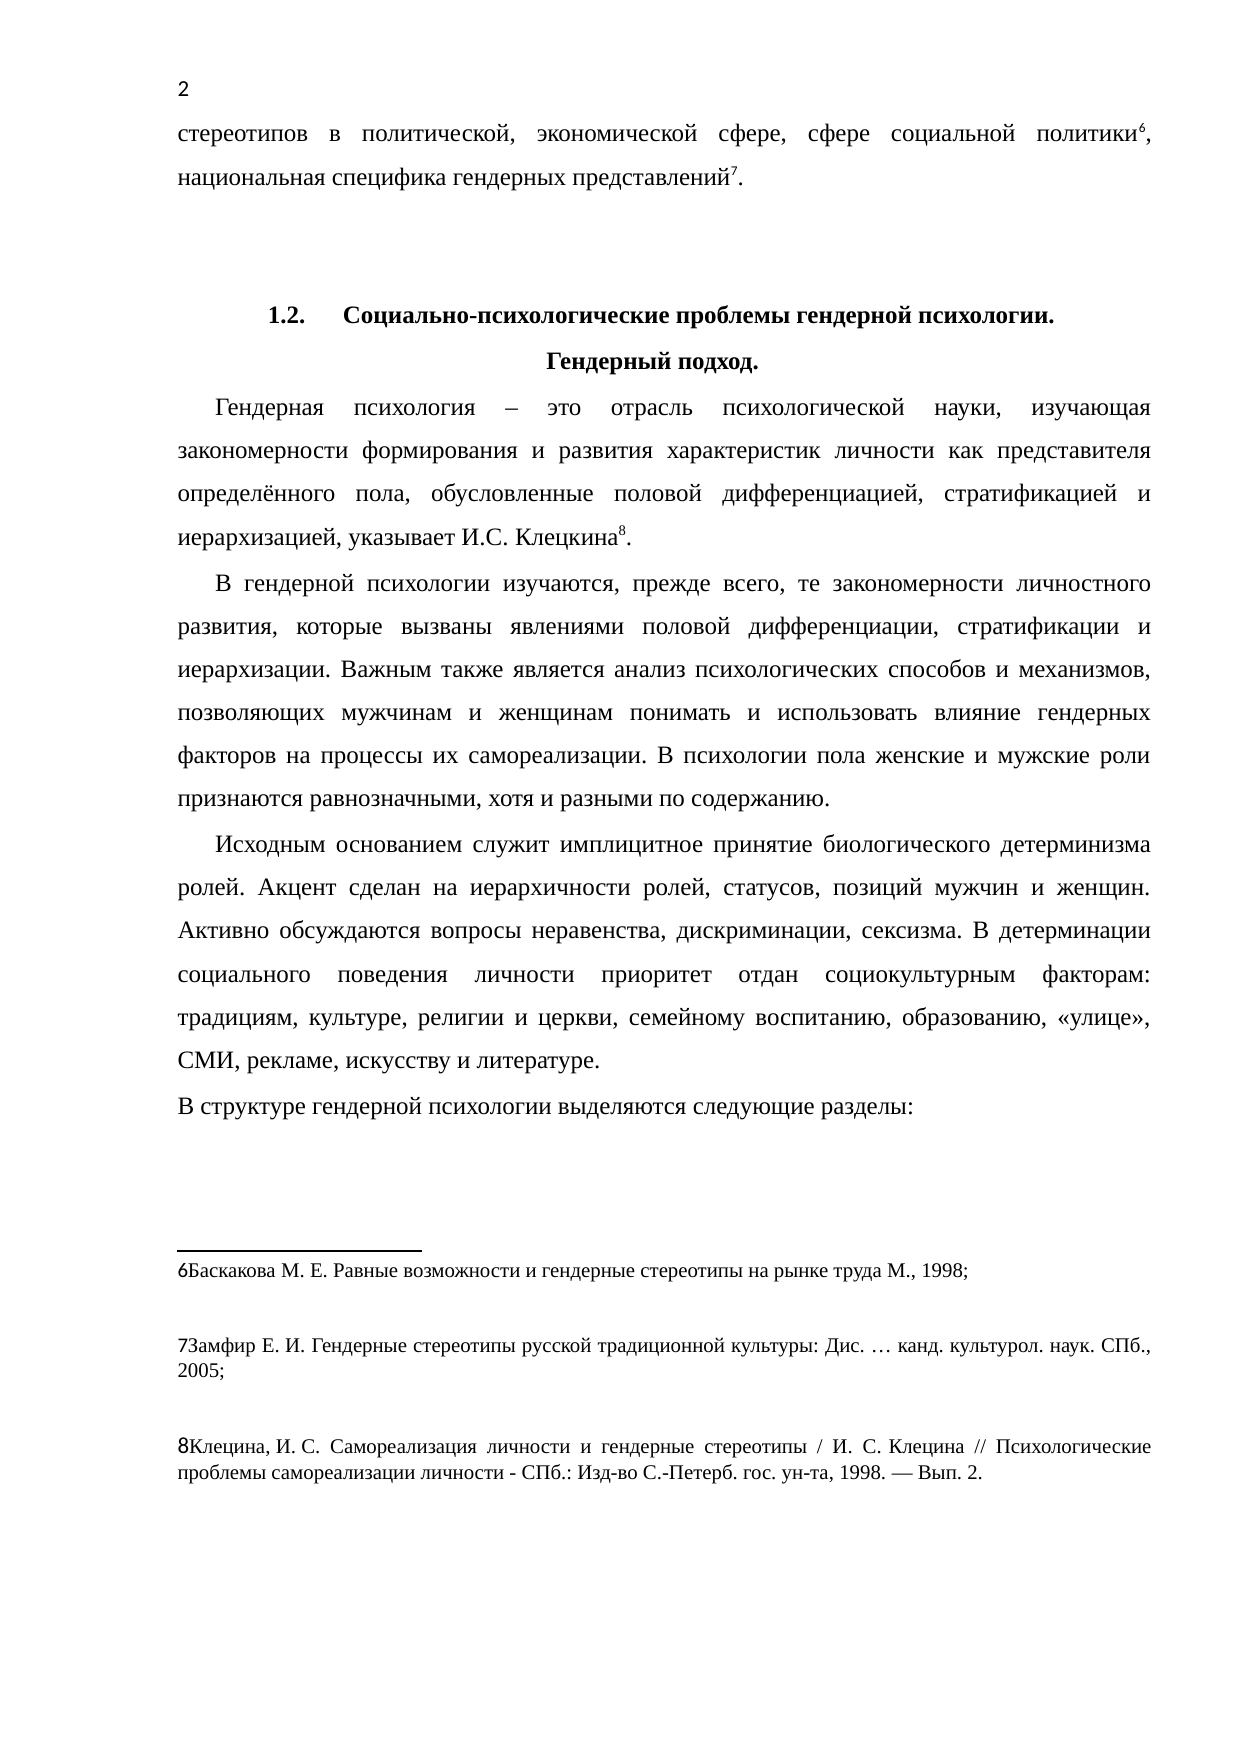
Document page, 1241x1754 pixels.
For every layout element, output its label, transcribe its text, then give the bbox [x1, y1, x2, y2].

text Замфир Е. И. Гендерные стереотипы русской традиционной культуры: Дис. … канд. культурол. наук. СПб., 2005; [177, 1332, 1152, 1382]
text Гендерный подход. [473, 346, 1152, 375]
text Исходным основанием служит имплицитное принятие биологического детерминизма ролей. Акцент сделан на иерархичности ролей, статусов, позиций мужчин и женщин. Активно обсуждаются вопросы неравенства, дискриминации, сексизма. В детерминации социального поведения личности приоритет отдан социокультурным факторам: традициям, культуре, религии и церкви, семейному воспитанию, образованию, «улице», СМИ, рекламе, искусству и литературе. [177, 829, 1152, 1074]
text Клецина, И. С. Самореализация личности и гендерные стереотипы / И. С. Клецина // Психологические проблемы самореализации личности - СПб.: Изд-во С.-Петерб. гос. ун-та, 1998. — Вып. 2. [177, 1432, 1152, 1484]
text В структуре гендерной психологии выделяются следующие разделы: [177, 1091, 1152, 1120]
text Баскакова М. Е. Равные возможности и гендерные стереотипы на рынке труда М., 1998; [177, 1257, 1152, 1282]
text В гендерной психологии изучаются, прежде всего, те закономерности личностного развития, которые вызваны явлениями половой дифференциации, стратификации и иерархизации. Важным также является анализ психологических способов и механизмов, позволяющих мужчинам и женщинам понимать и использовать влияние гендерных факторов на процессы их самореализации. В психологии пола женские и мужские роли признаются равнозначными, хотя и разными по содержанию. [177, 568, 1152, 812]
text Гендерная психология – это отрасль психологической науки, изучающая закономерности формирования и развития характеристик личности как представителя определённого пола, обусловленные половой дифференциацией, стратификацией и иерархизацией, указывает И.С. Клецкина. [177, 392, 1152, 550]
text стереотипов в политической, экономической сфере, сфере социальной политики, национальная специфика гендерных представлений. [177, 118, 1152, 191]
list Социально-психологические проблемы гендерной психологии. [177, 300, 1152, 329]
